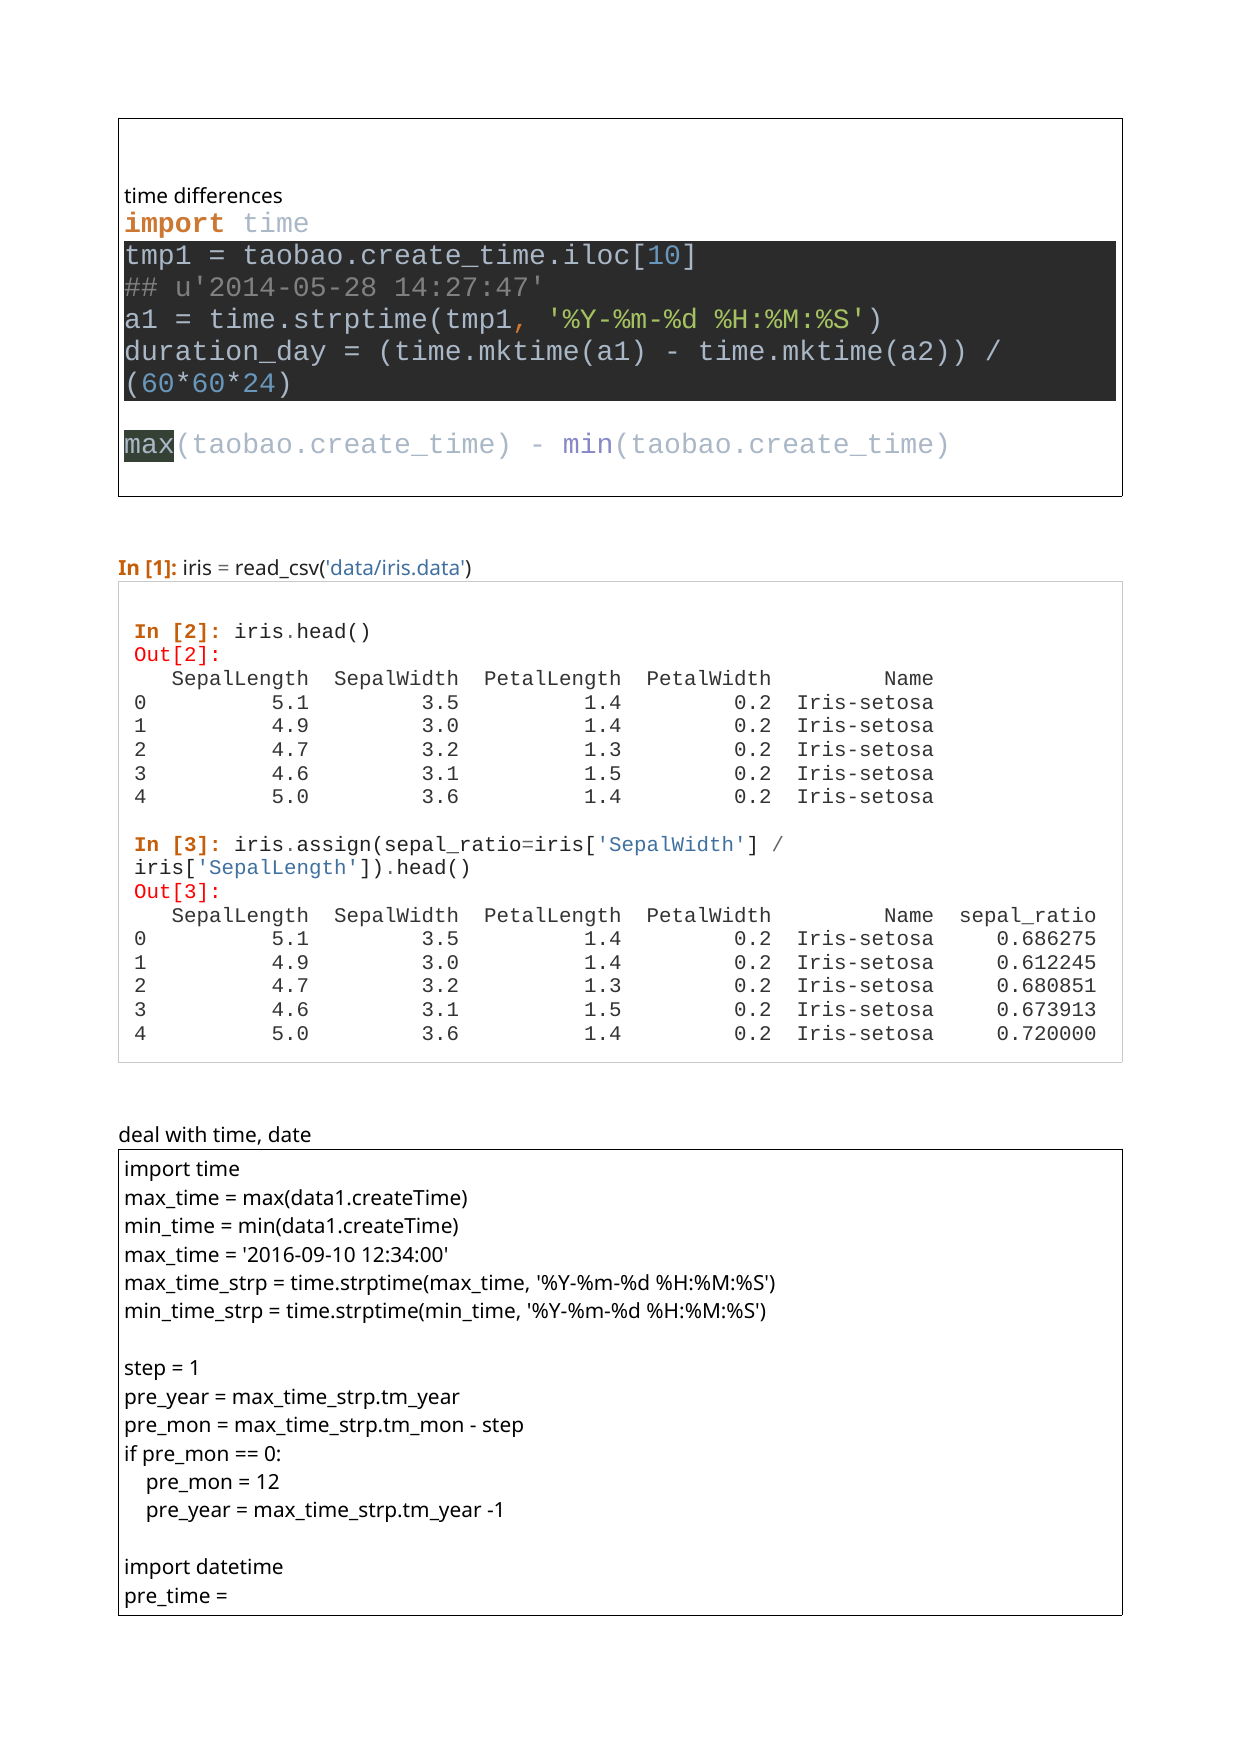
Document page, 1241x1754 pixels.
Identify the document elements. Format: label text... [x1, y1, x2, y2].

text 4 5.0 3.6 1.4 0.2 Iris-setosa [119, 771, 1122, 810]
text 3 4.6 3.1 1.5 0.2 Iris-setosa [119, 747, 1122, 771]
text 2 4.7 3.2 1.3 0.2 Iris-setosa 0.680851 [119, 960, 1122, 983]
text 0 5.1 3.5 1.4 0.2 Iris-setosa 0.686275 [119, 912, 1122, 936]
text In [1]: iris = read_csv('data/iris.data') [118, 553, 1122, 581]
table_header time differences import time tmp1 = taobao.create_time.iloc[10] ## u'2014-05-28 14:27:47' a1 = time.strptime(tmp1, '%Y-%m-%d %H:%M:%S') duration_day = (time.mktime(a1) - time.mktime(a2)) / (60*60*24) max(taobao.create_time) - min(taobao.create_time) [119, 119, 1122, 496]
text Out[2]: [119, 629, 1122, 652]
text 1 4.9 3.0 1.4 0.2 Iris-setosa [119, 700, 1122, 723]
table_header import time max_time = max(data1.createTime) min_time = min(data1.createTime) max_time = '2016-09-10 12:34:00' max_time_strp = time.strptime(max_time, '%Y-%m-%d %H:%M:%S') min_time_strp = time.strptime(min_time, '%Y-%m-%d %H:%M:%S') step = 1 pre_year = max_time_strp.tm_year pre_mon = max_time_strp.tm_mon - step if pre_mon == 0: pre_mon = 12 pre_year = max_time_strp.tm_year -1 import datetime pre_time = [119, 1150, 1122, 1615]
text 3 4.6 3.1 1.5 0.2 Iris-setosa 0.673913 [119, 983, 1122, 1007]
text In [3]: iris.assign(sepal_ratio=iris['SepalWidth'] / iris['SepalLength']).head() [119, 818, 1122, 865]
text In [2]: iris.head() [119, 605, 1122, 629]
text SepalLength SepalWidth PetalLength PetalWidth Name sepal_ratio [119, 889, 1122, 912]
text 0 5.1 3.5 1.4 0.2 Iris-setosa [119, 676, 1122, 700]
text Out[3]: [119, 865, 1122, 889]
text SepalLength SepalWidth PetalLength PetalWidth Name [119, 652, 1122, 676]
text 1 4.9 3.0 1.4 0.2 Iris-setosa 0.612245 [119, 936, 1122, 960]
text deal with time, date [118, 1120, 1122, 1148]
text 2 4.7 3.2 1.3 0.2 Iris-setosa [119, 723, 1122, 747]
text 4 5.0 3.6 1.4 0.2 Iris-setosa 0.720000 [119, 1007, 1122, 1062]
